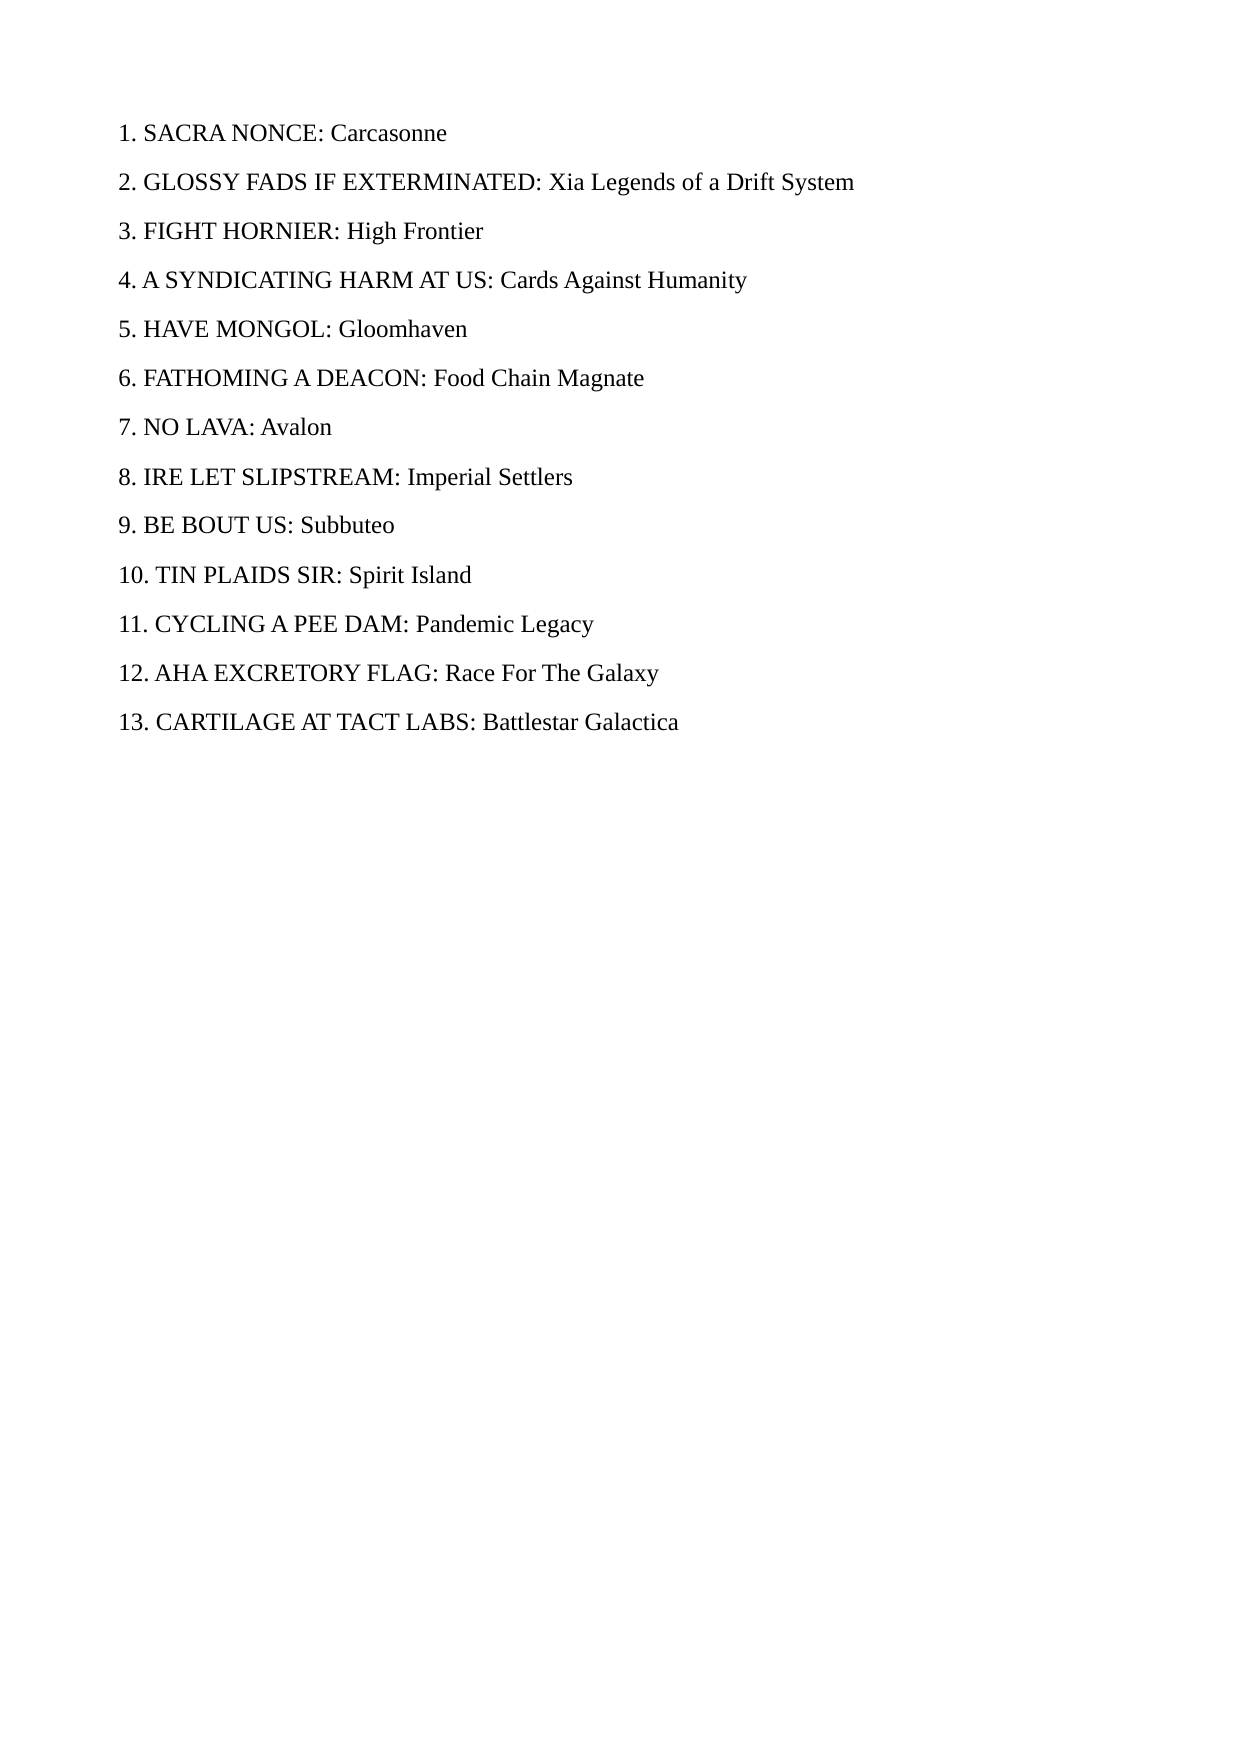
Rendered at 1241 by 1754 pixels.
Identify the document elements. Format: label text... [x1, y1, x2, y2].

text 6. FATHOMING A DEACON: Food Chain Magnate [118, 363, 1122, 392]
text 3. FIGHT HORNIER: High Frontier [118, 216, 1122, 245]
text 13. CARTILAGE AT TACT LABS: Battlestar Galactica [118, 707, 1122, 736]
text 5. HAVE MONGOL: Gloomhaven [118, 314, 1122, 343]
text 8. IRE LET SLIPSTREAM: Imperial Settlers [118, 462, 1122, 490]
text 7. NO LAVA: Avalon [118, 412, 1122, 441]
text 4. A SYNDICATING HARM AT US: Cards Against Humanity [118, 265, 1122, 294]
text 12. AHA EXCRETORY FLAG: Race For The Galaxy [118, 658, 1122, 687]
text 2. GLOSSY FADS IF EXTERMINATED: Xia Legends of a Drift System [118, 167, 1122, 196]
text 11. CYCLING A PEE DAM: Pandemic Legacy [118, 609, 1122, 637]
text 1. SACRA NONCE: Carcasonne [118, 118, 1122, 147]
text 10. TIN PLAIDS SIR: Spirit Island [118, 560, 1122, 588]
text 9. BE BOUT US: Subbuteo [118, 511, 1122, 539]
